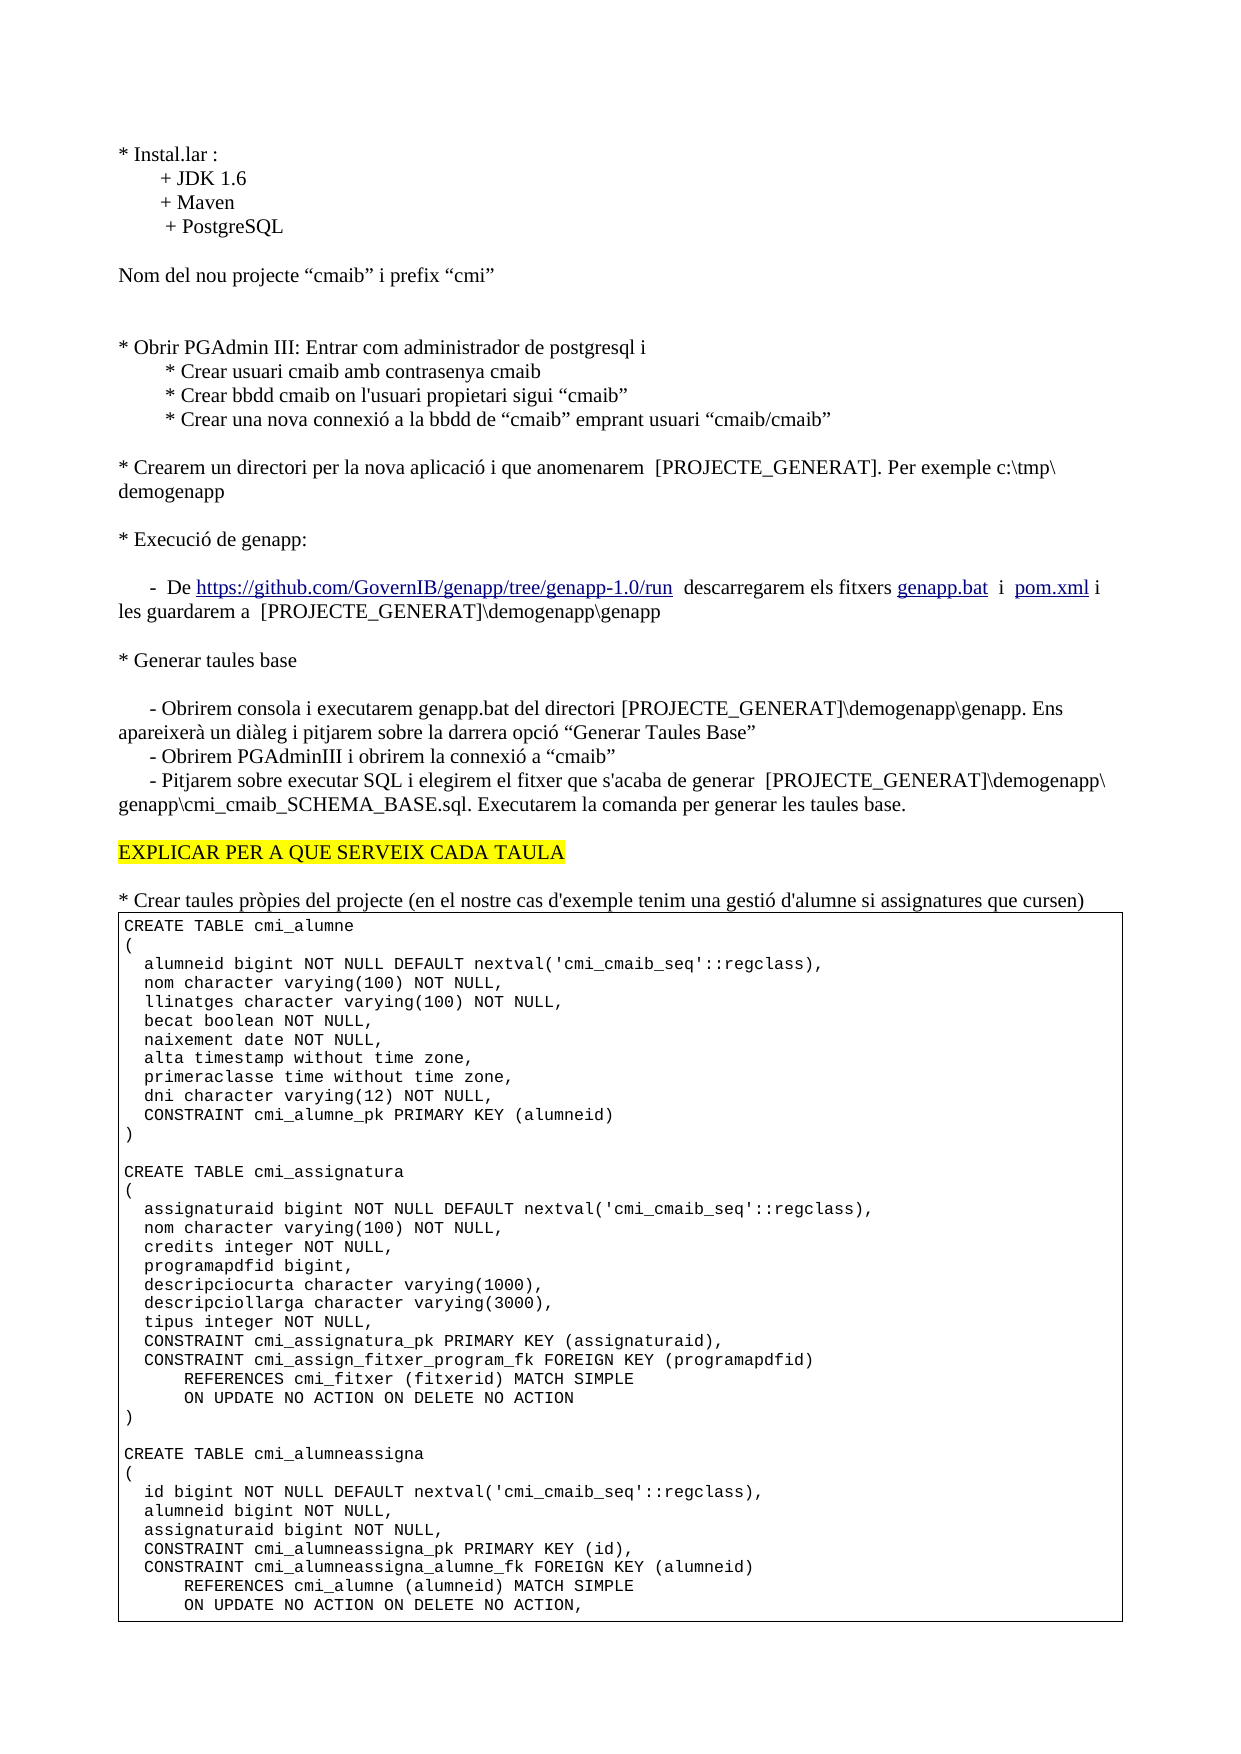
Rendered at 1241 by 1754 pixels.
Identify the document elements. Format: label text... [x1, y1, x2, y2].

text + JDK 1.6 [118, 166, 1122, 190]
text * Obrir PGAdmin III: Entrar com administrador de postgresql i [118, 335, 1122, 359]
text - Obrirem PGAdminIII i obrirem la connexió a “cmaib” [118, 744, 1122, 768]
text - De https://github.com/GovernIB/genapp/tree/genapp-1.0/run descarregarem els fitxers genapp.bat i pom.xml i les guardarem a [PROJECTE_GENERAT]\demogenapp\genapp [118, 575, 1122, 623]
text * Crear usuari cmaib amb contrasenya cmaib [118, 359, 1122, 383]
text * Crear una nova connexió a la bbdd de “cmaib” emprant usuari “cmaib/cmaib” [118, 407, 1122, 431]
text * Crear taules pròpies del projecte (en el nostre cas d'exemple tenim una gestió d'alumne si assignatures que cursen) [118, 888, 1122, 912]
text * Crearem un directori per la nova aplicació i que anomenarem [PROJECTE_GENERAT]. Per exemple c:\tmp\demogenapp [118, 455, 1122, 503]
text - Pitjarem sobre executar SQL i elegirem el fitxer que s'acaba de generar [PROJECTE_GENERAT]\demogenapp\genapp\cmi_cmaib_SCHEMA_BASE.sql. Executarem la comanda per generar les taules base. [118, 768, 1122, 816]
text * Execució de genapp: [118, 527, 1122, 551]
text * Crear bbdd cmaib on l'usuari propietari sigui “cmaib” [118, 383, 1122, 407]
text - Obrirem consola i executarem genapp.bat del directori [PROJECTE_GENERAT]\demogenapp\genapp. Ens apareixerà un diàleg i pitjarem sobre la darrera opció “Generar Taules Base” [118, 696, 1122, 744]
table_header CREATE TABLE cmi_alumne ( alumneid bigint NOT NULL DEFAULT nextval('cmi_cmaib_seq'::regclass), nom character varying(100) NOT NULL, llinatges character varying(100) NOT NULL, becat boolean NOT NULL, naixement date NOT NULL, alta timestamp without time zone, primeraclasse time without time zone, dni character varying(12) NOT NULL, CONSTRAINT cmi_alumne_pk PRIMARY KEY (alumneid) ) CREATE TABLE cmi_assignatura ( assignaturaid bigint NOT NULL DEFAULT nextval('cmi_cmaib_seq'::regclass), nom character varying(100) NOT NULL, credits integer NOT NULL, programapdfid bigint, descripciocurta character varying(1000), descripciollarga character varying(3000), tipus integer NOT NULL, CONSTRAINT cmi_assignatura_pk PRIMARY KEY (assignaturaid), CONSTRAINT cmi_assign_fitxer_program_fk FOREIGN KEY (programapdfid) REFERENCES cmi_fitxer (fitxerid) MATCH SIMPLE ON UPDATE NO ACTION ON DELETE NO ACTION ) CREATE TABLE cmi_alumneassigna ( id bigint NOT NULL DEFAULT nextval('cmi_cmaib_seq'::regclass), alumneid bigint NOT NULL, assignaturaid bigint NOT NULL, CONSTRAINT cmi_alumneassigna_pk PRIMARY KEY (id), CONSTRAINT cmi_alumneassigna_alumne_fk FOREIGN KEY (alumneid) REFERENCES cmi_alumne (alumneid) MATCH SIMPLE ON UPDATE NO ACTION ON DELETE NO ACTION, [119, 913, 1122, 1621]
text + Maven [118, 190, 1122, 214]
text Nom del nou projecte “cmaib” i prefix “cmi” [118, 262, 1122, 287]
text * Instal.lar : [118, 142, 1122, 166]
text * Generar taules base [118, 647, 1122, 672]
text + PostgreSQL [118, 214, 1122, 238]
text EXPLICAR PER A QUE SERVEIX CADA TAULA [118, 840, 1122, 864]
